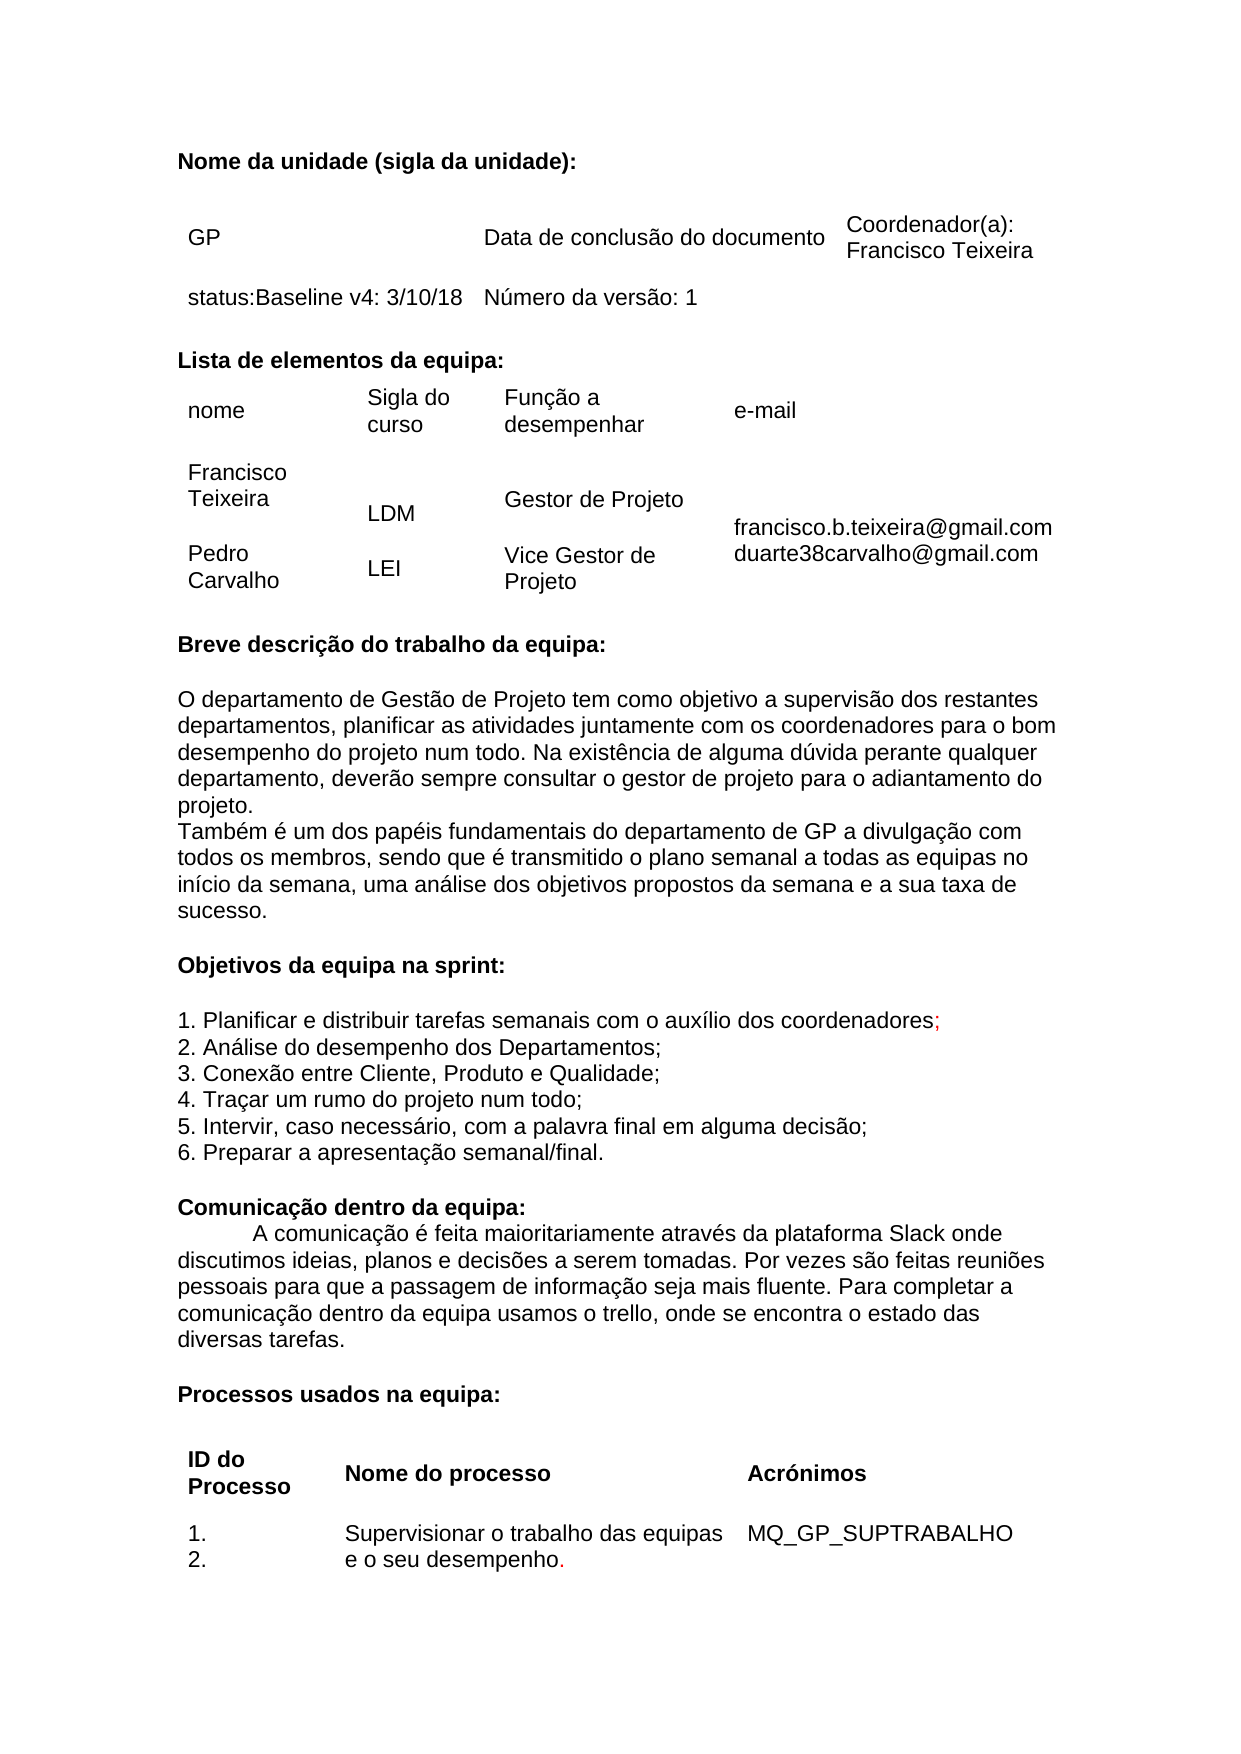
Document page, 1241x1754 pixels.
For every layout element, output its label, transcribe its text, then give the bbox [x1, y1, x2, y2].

table_header Sigla do curso [357, 374, 494, 447]
text 6. Preparar a apresentação semanal/final. [177, 1139, 1063, 1165]
table_cell LDM LEI [357, 447, 494, 605]
table_cell status:Baseline v4: 3/10/18 [177, 274, 473, 321]
text Objetivos da equipa na sprint: [177, 952, 1063, 978]
table_header ID do Processo [177, 1436, 334, 1509]
table_cell [836, 274, 1044, 321]
text Comunicação dentro da equipa: [177, 1194, 1063, 1220]
text Também é um dos papéis fundamentais do departamento de GP a divulgação com todos os membros, sendo que é transmitido o plano semanal a todas as equipas no início da semana, uma análise dos objetivos propostos da semana e a sua taxa de sucesso. [177, 818, 1063, 923]
table_header Acrónimos [737, 1436, 1063, 1509]
text 2. Análise do desempenho dos Departamentos; [177, 1033, 1063, 1060]
table_header Nome do processo [334, 1436, 737, 1509]
text 1. Planificar e distribuir tarefas semanais com o auxílio dos coordenadores; [177, 1007, 1063, 1033]
table_header Data de conclusão do documento [473, 200, 836, 274]
table_cell Gestor de Projeto Vice Gestor de Projeto [494, 447, 723, 605]
table_header nome [177, 374, 357, 447]
table_cell MQ_GP_SUPTRABALHO [737, 1510, 1063, 1606]
table_cell 1. 2. [177, 1510, 334, 1606]
text Nome da unidade (sigla da unidade): [177, 148, 1063, 174]
text 5. Intervir, caso necessário, com a palavra final em alguma decisão; [177, 1113, 1063, 1139]
table_header e-mail [724, 374, 1063, 447]
table_cell francisco.b.teixeira@gmail.com duarte38carvalho@gmail.com [724, 447, 1063, 605]
table_cell Supervisionar o trabalho das equipas e o seu desempenho. [334, 1510, 737, 1606]
text O departamento de Gestão de Projeto tem como objetivo a supervisão dos restantes departamentos, planificar as atividades juntamente com os coordenadores para o bom desempenho do projeto num todo. Na existência de alguma dúvida perante qualquer departamento, deverão sempre consultar o gestor de projeto para o adiantamento do projeto. [177, 686, 1063, 818]
text 4. Traçar um rumo do projeto num todo; [177, 1086, 1063, 1113]
text Processos usados na equipa: [177, 1381, 1063, 1407]
table_header Função a desempenhar [494, 374, 723, 447]
text 3. Conexão entre Cliente, Produto e Qualidade; [177, 1060, 1063, 1086]
table_cell Número da versão: 1 [473, 274, 836, 321]
text A comunicação é feita maioritariamente através da plataforma Slack onde discutimos ideias, planos e decisões a serem tomadas. Por vezes são feitas reuniões pessoais para que a passagem de informação seja mais fluente. Para completar a comunicação dentro da equipa usamos o trello, onde se encontra o estado das diversas tarefas. [177, 1220, 1063, 1352]
table_header Coordenador(a): Francisco Teixeira [836, 200, 1044, 274]
text Lista de elementos da equipa: [177, 347, 1063, 374]
table_cell Francisco Teixeira Pedro Carvalho [177, 447, 357, 605]
table_header GP [177, 200, 473, 274]
text Breve descrição do trabalho da equipa: [177, 631, 1063, 657]
